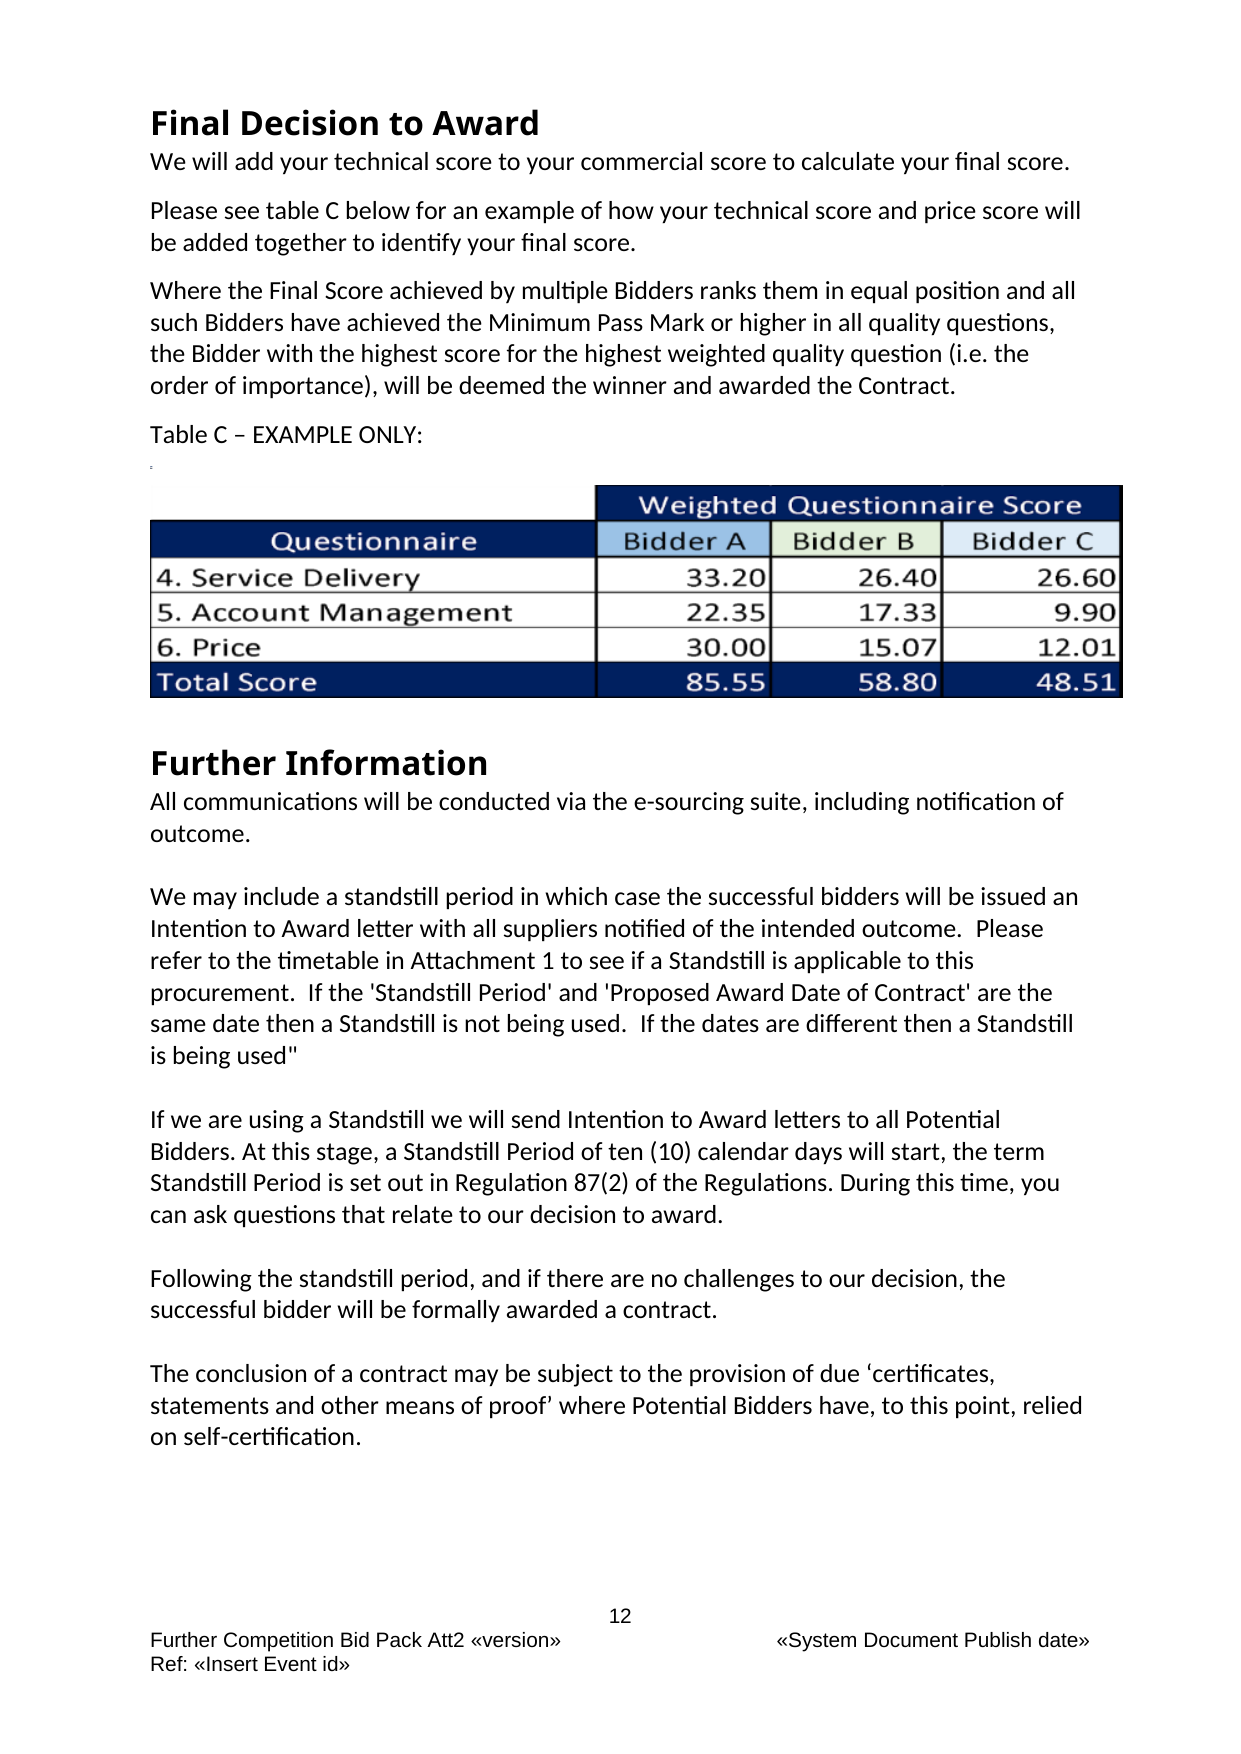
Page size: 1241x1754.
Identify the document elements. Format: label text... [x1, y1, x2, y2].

text The conclusion of a contract may be subject to the provision of due ‘certificates, statements and other means of proof’ where Potential Bidders have, to this point, relied on self-certification. [150, 1357, 1090, 1452]
text All communications will be conducted via the e-sourcing suite, including notification of outcome. [150, 785, 1090, 849]
text Please see table C below for an example of how your technical score and price score will be added together to identify your final score. [150, 194, 1090, 257]
text Table C – EXAMPLE ONLY: [150, 418, 1090, 449]
text Following the standstill period, and if there are no challenges to our decision, the successful bidder will be formally awarded a contract. [150, 1262, 1090, 1325]
subtitle Further Information [150, 740, 1090, 785]
text If we are using a Standstill we will send Intention to Award letters to all Potential Bidders. At this stage, a Standstill Period of ten (10) calendar days will start, the term Standstill Period is set out in Regulation 87(2) of the Regulations. During this time, you can ask questions that relate to our decision to award. [150, 1103, 1090, 1230]
picture [150, 485, 1123, 698]
text We will add your technical score to your commercial score to calculate your final score. [150, 145, 1090, 177]
subtitle Final Decision to Award [150, 100, 1090, 145]
text Where the Final Score achieved by multiple Bidders ranks them in equal position and all such Bidders have achieved the Minimum Pass Mark or higher in all quality questions, the Bidder with the highest score for the highest weighted quality question (i.e. the order of importance), will be deemed the winner and awarded the Contract. [150, 274, 1090, 401]
text We may include a standstill period in which case the successful bidders will be issued an Intention to Award letter with all suppliers notified of the intended outcome. Please refer to the timetable in Attachment 1 to see if a Standstill is applicable to this procurement. If the 'Standstill Period' and 'Proposed Award Date of Contract' are the same date then a Standstill is not being used. If the dates are different then a Standstill is being used" [150, 880, 1090, 1071]
